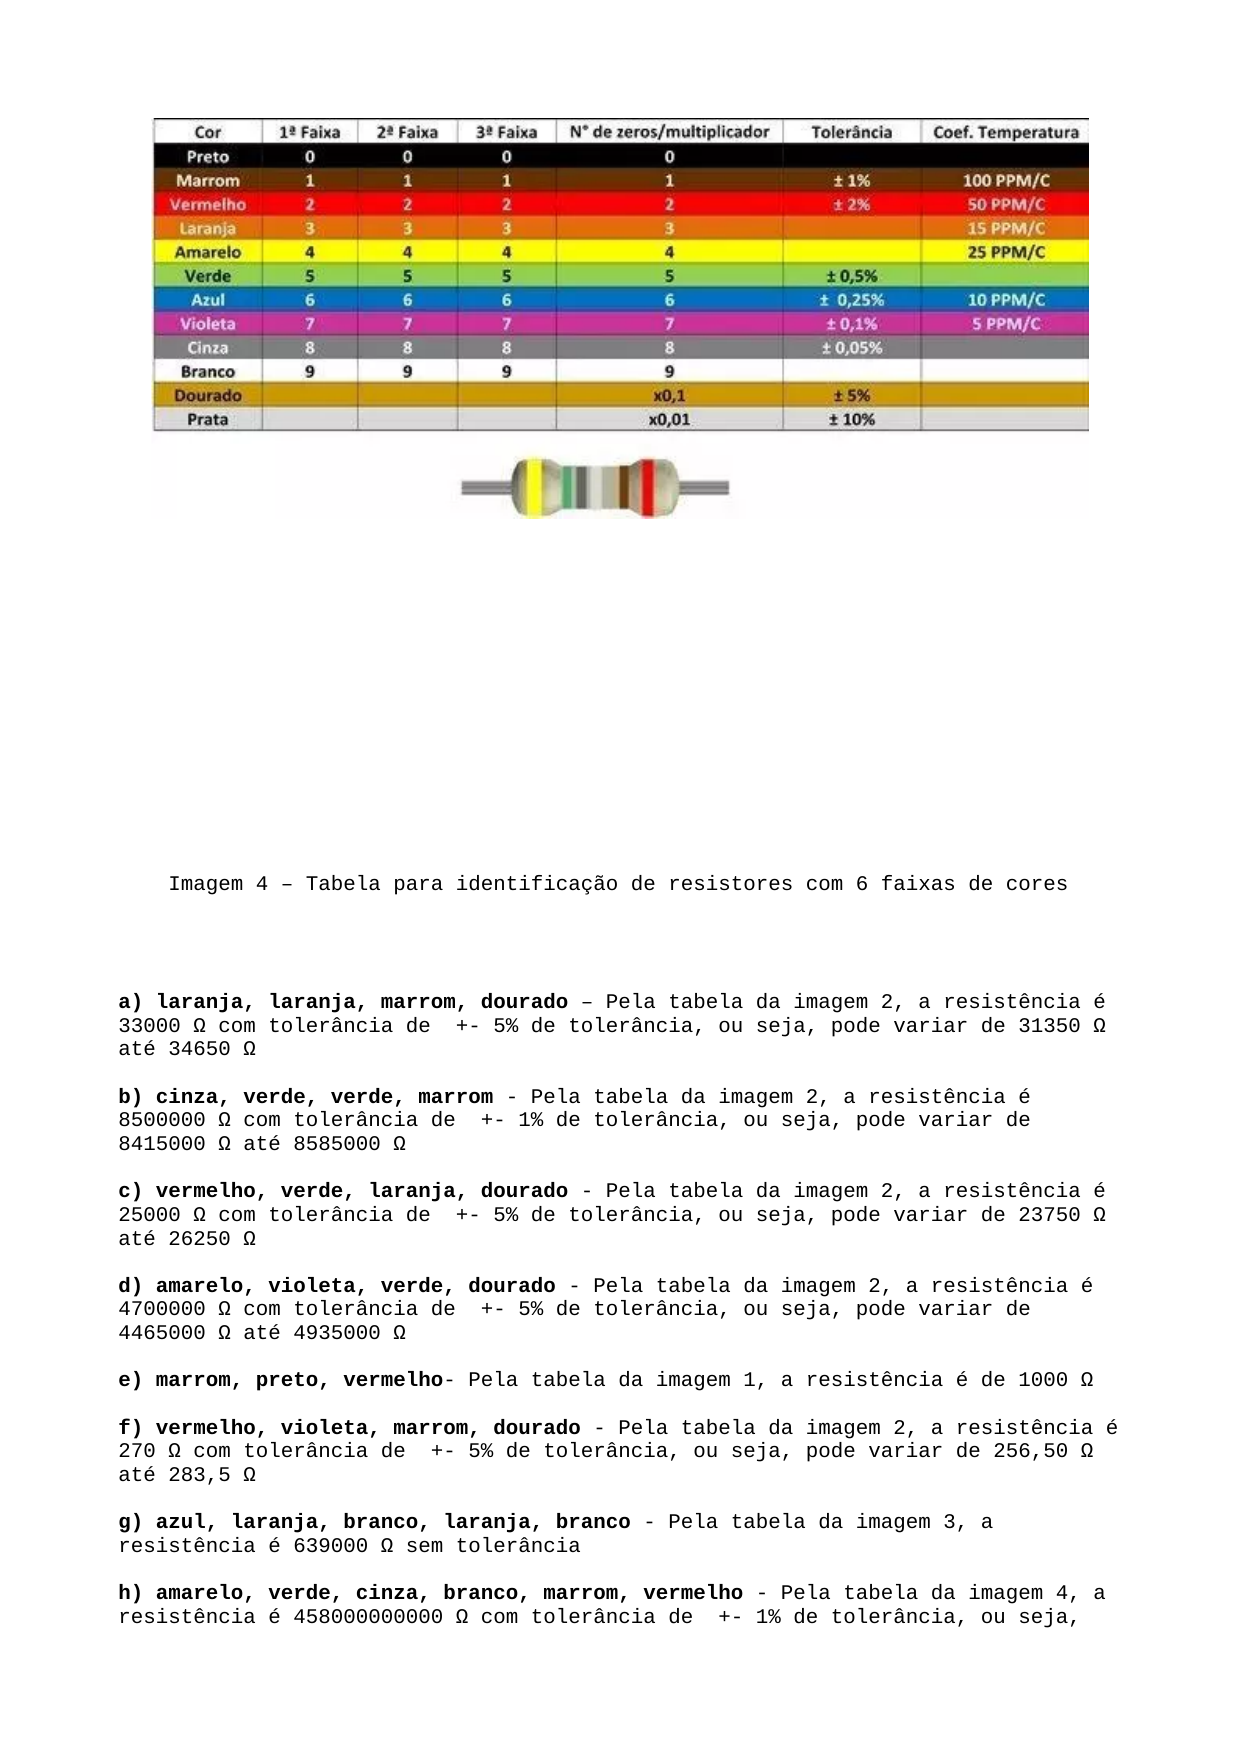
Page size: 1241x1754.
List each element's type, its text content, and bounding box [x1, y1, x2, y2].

picture [151, 118, 1089, 519]
text e) marrom, preto, vermelho- Pela tabela da imagem 1, a resistência é de 1000 Ω [118, 1369, 1122, 1393]
text b) cinza, verde, verde, marrom - Pela tabela da imagem 2, a resistência é 8500000 Ω com tolerância de +- 1% de tolerância, ou seja, pode variar de 8415000 Ω até 8585000 Ω [118, 1086, 1122, 1157]
text f) vermelho, violeta, marrom, dourado - Pela tabela da imagem 2, a resistência é 270 Ω com tolerância de +- 5% de tolerância, ou seja, pode variar de 256,50 Ω até 283,5 Ω [118, 1417, 1122, 1488]
text Imagem 4 – Tabela para identificação de resistores com 6 faixas de cores [118, 873, 1122, 896]
text a) laranja, laranja, marrom, dourado – Pela tabela da imagem 2, a resistência é 33000 Ω com tolerância de +- 5% de tolerância, ou seja, pode variar de 31350 Ω até 34650 Ω [118, 991, 1122, 1062]
text d) amarelo, violeta, verde, dourado - Pela tabela da imagem 2, a resistência é 4700000 Ω com tolerância de +- 5% de tolerância, ou seja, pode variar de 4465000 Ω até 4935000 Ω [118, 1275, 1122, 1346]
text h) amarelo, verde, cinza, branco, marrom, vermelho - Pela tabela da imagem 4, a resistência é 458000000000 Ω com tolerância de +- 1% de tolerância, ou seja, [118, 1582, 1122, 1629]
text g) azul, laranja, branco, laranja, branco - Pela tabela da imagem 3, a resistência é 639000 Ω sem tolerância [118, 1511, 1122, 1558]
text c) vermelho, verde, laranja, dourado - Pela tabela da imagem 2, a resistência é 25000 Ω com tolerância de +- 5% de tolerância, ou seja, pode variar de 23750 Ω até 26250 Ω [118, 1180, 1122, 1251]
